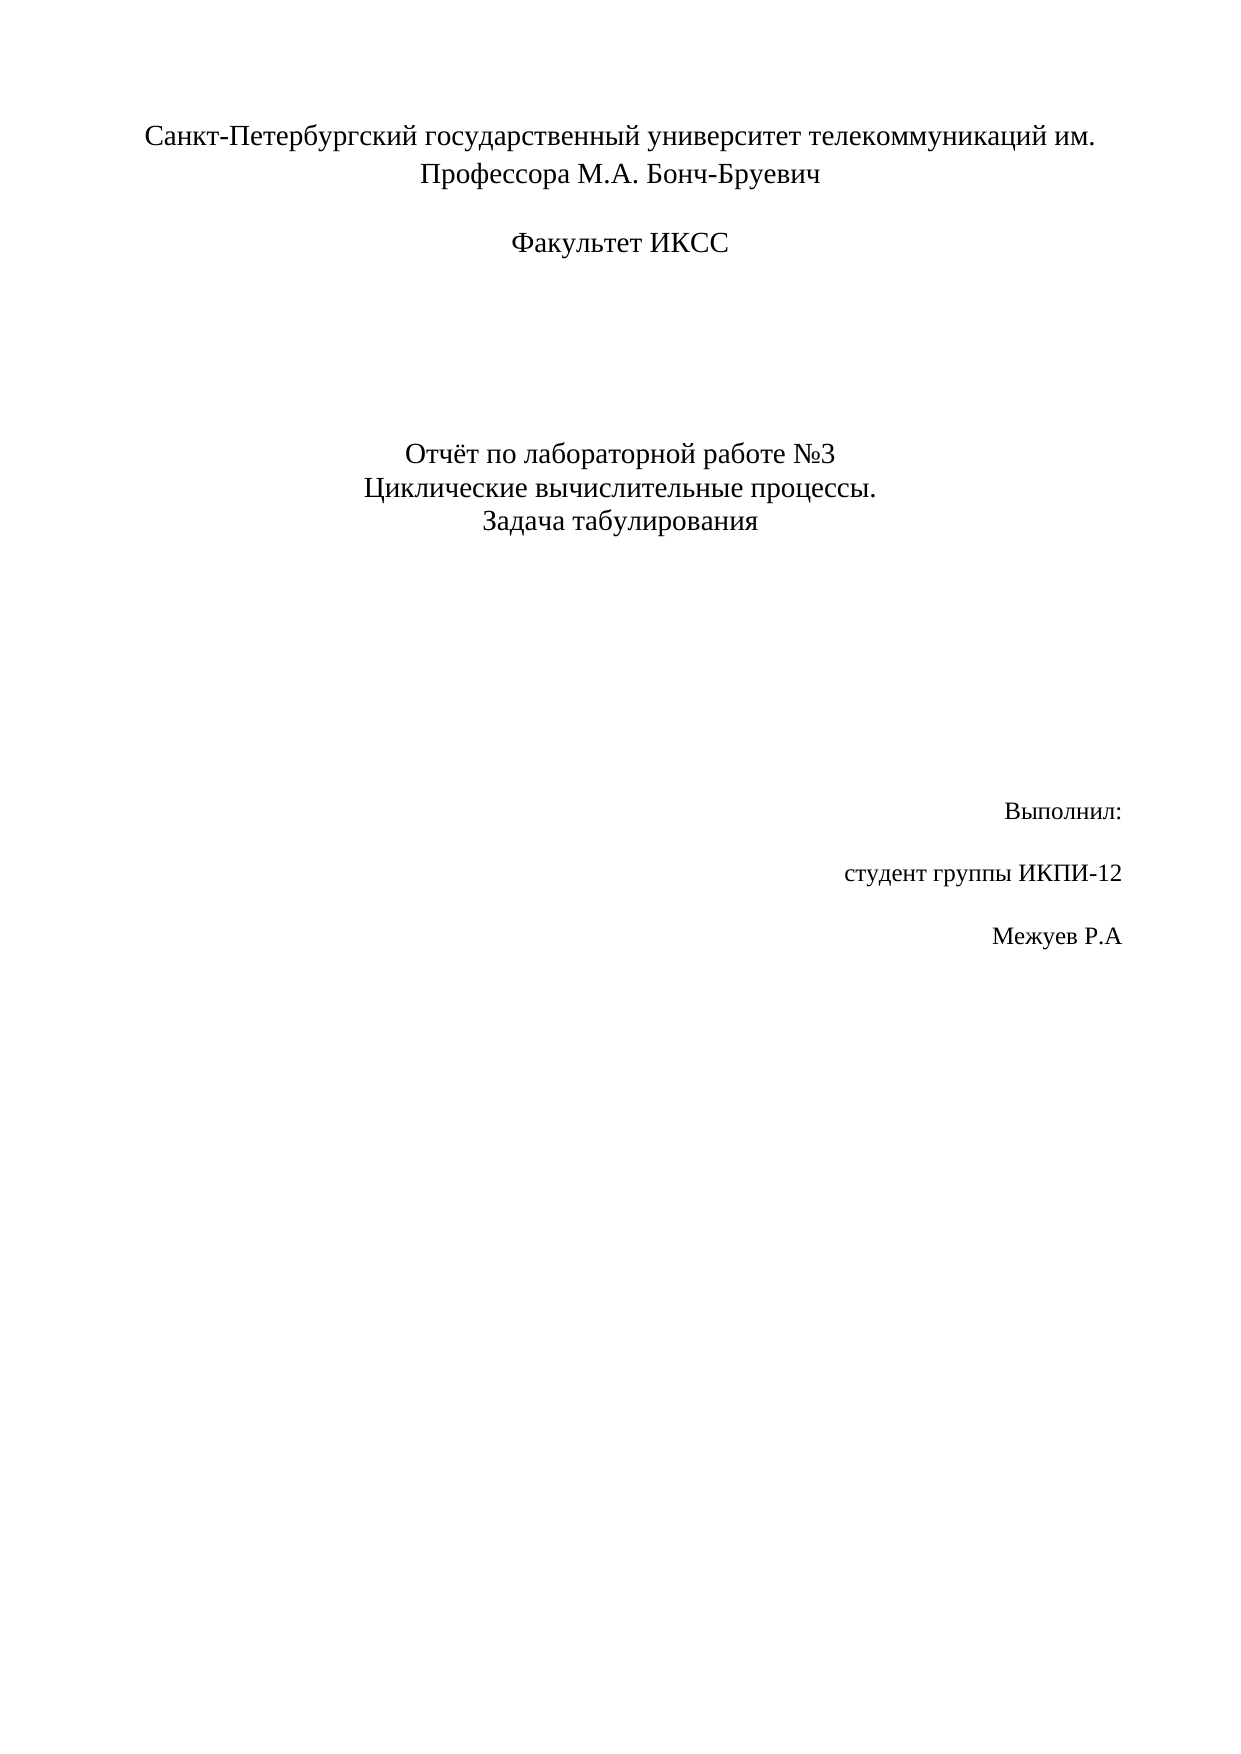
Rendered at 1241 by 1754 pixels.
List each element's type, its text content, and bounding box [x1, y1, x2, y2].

text Выполнил: [118, 796, 1122, 824]
text Факультет ИКСС [118, 225, 1122, 258]
text Отчёт по лабораторной работе №3 [118, 436, 1122, 470]
text Межуев Р.А [118, 921, 1122, 949]
text Задача табулирования [118, 503, 1122, 537]
text Циклические вычислительные процессы. [118, 470, 1122, 503]
text студент группы ИКПИ-12 [118, 858, 1122, 887]
text Санкт-Петербургский государственный университет телекоммуникаций им. Профессора М.А. Бонч-Бруевич [118, 118, 1122, 190]
